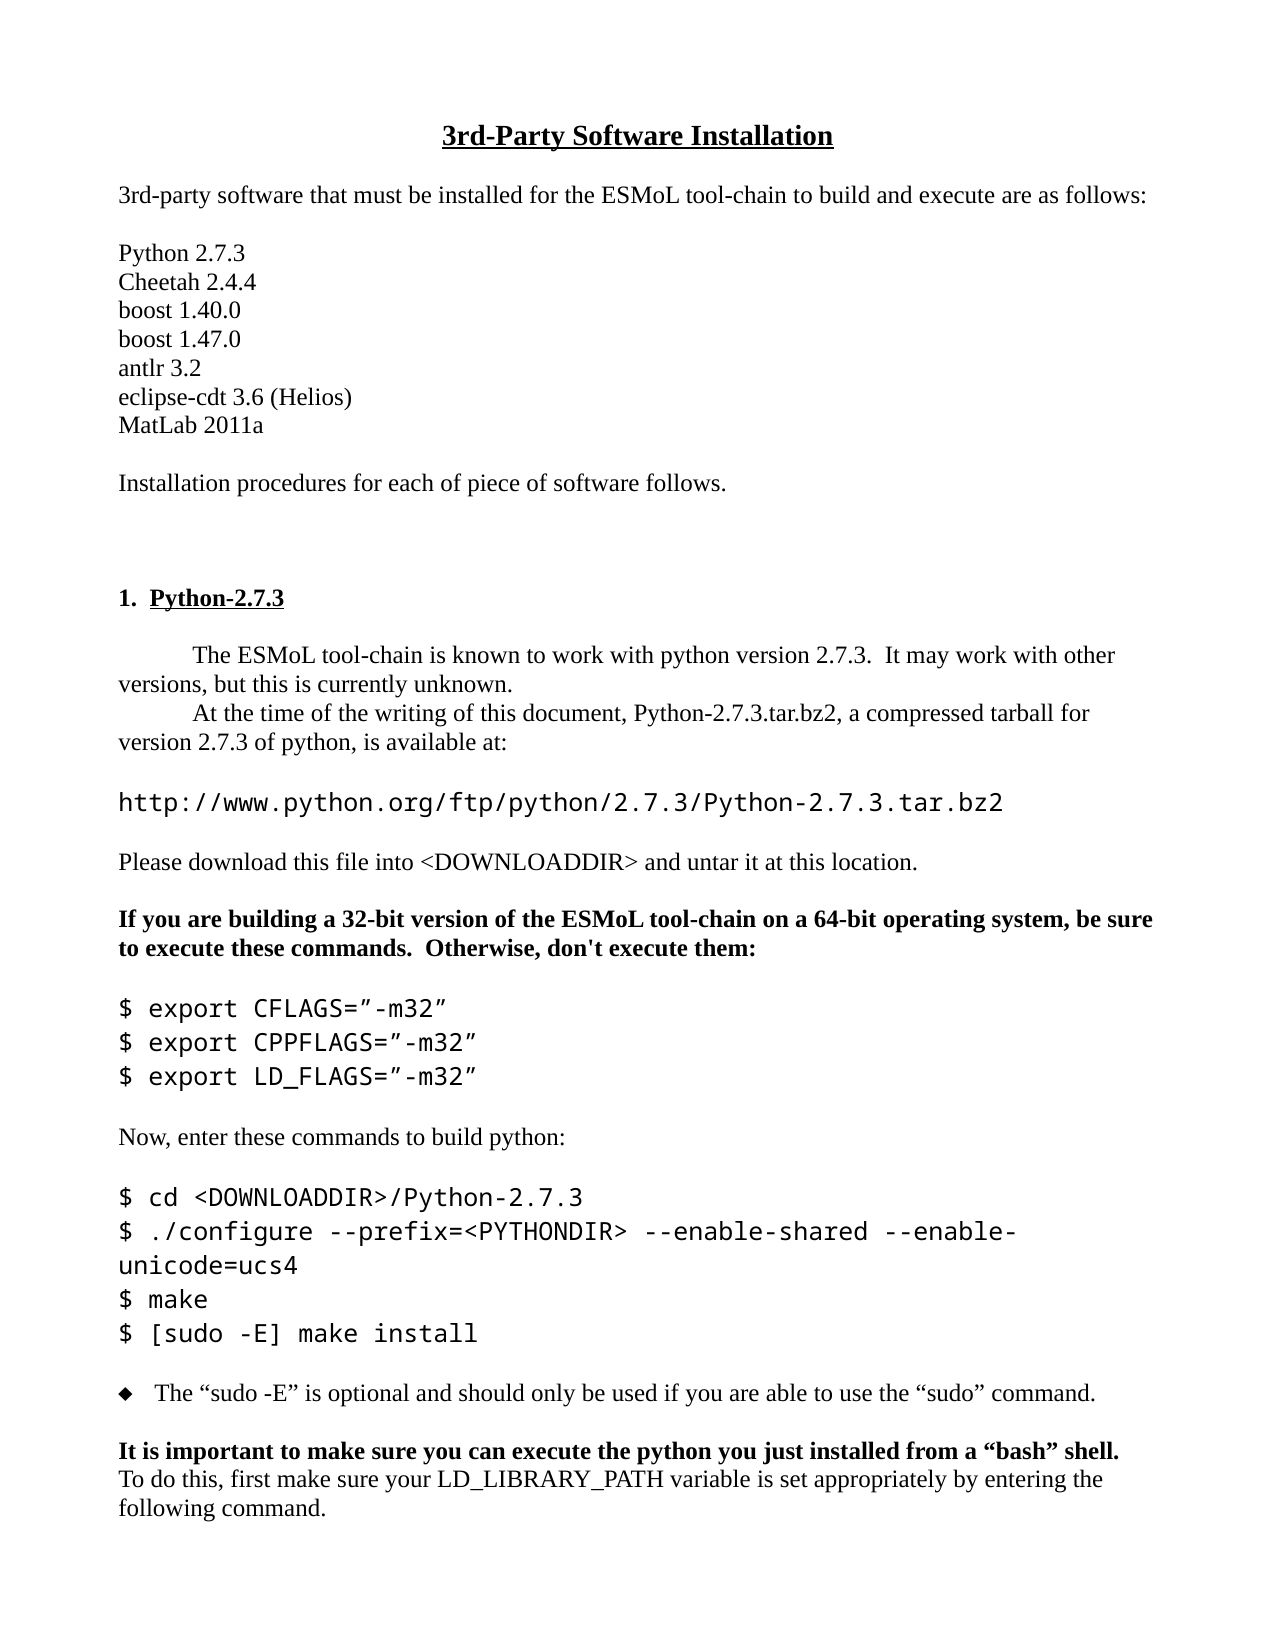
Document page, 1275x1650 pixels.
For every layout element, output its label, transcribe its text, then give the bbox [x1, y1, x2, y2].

text MatLab 2011a [118, 410, 1157, 439]
text To do this, first make sure your LD_LIBRARY_PATH variable is set appropriately by entering the following command. [118, 1464, 1157, 1522]
text $ make [118, 1281, 1157, 1315]
text It is important to make sure you can execute the python you just installed from a “bash” shell. [118, 1436, 1157, 1464]
text boost 1.40.0 [118, 295, 1157, 324]
text $ export CFLAGS=”-m32” [118, 991, 1157, 1025]
text 3rd-Party Software Installation [118, 118, 1157, 152]
text Cheetah 2.4.4 [118, 267, 1157, 295]
text Now, enter these commands to build python: [118, 1122, 1157, 1150]
text $ ./configure --prefix=<PYTHONDIR> --enable-shared --enable-unicode=ucs4 [118, 1213, 1157, 1281]
text Python 2.7.3 [118, 238, 1157, 267]
text $ cd <DOWNLOADDIR>/Python-2.7.3 [118, 1179, 1157, 1213]
text If you are building a 32-bit version of the ESMoL tool-chain on a 64-bit operating system, be sure to execute these commands. Otherwise, don't execute them: [118, 904, 1157, 962]
list The “sudo -E” is optional and should only be used if you are able to use the “sudo” command. [118, 1378, 1157, 1407]
text Please download this file into <DOWNLOADDIR> and untar it at this location. [118, 847, 1157, 876]
text 3rd-party software that must be installed for the ESMoL tool-chain to build and execute are as follows: [118, 180, 1157, 209]
text The ESMoL tool-chain is known to work with python version 2.7.3. It may work with other versions, but this is currently unknown. [118, 640, 1157, 698]
text http://www.python.org/ftp/python/2.7.3/Python-2.7.3.tar.bz2 [118, 784, 1157, 818]
text $ export LD_FLAGS=”-m32” [118, 1059, 1157, 1093]
text At the time of the writing of this document, Python-2.7.3.tar.bz2, a compressed tarball for version 2.7.3 of python, is available at: [118, 698, 1157, 755]
text 1. Python-2.7.3 [118, 583, 1157, 612]
text boost 1.47.0 [118, 324, 1157, 353]
text antlr 3.2 [118, 353, 1157, 382]
text eclipse-cdt 3.6 (Helios) [118, 382, 1157, 410]
text Installation procedures for each of piece of software follows. [118, 468, 1157, 497]
text $ [sudo -E] make install [118, 1315, 1157, 1349]
text $ export CPPFLAGS=”-m32” [118, 1025, 1157, 1059]
